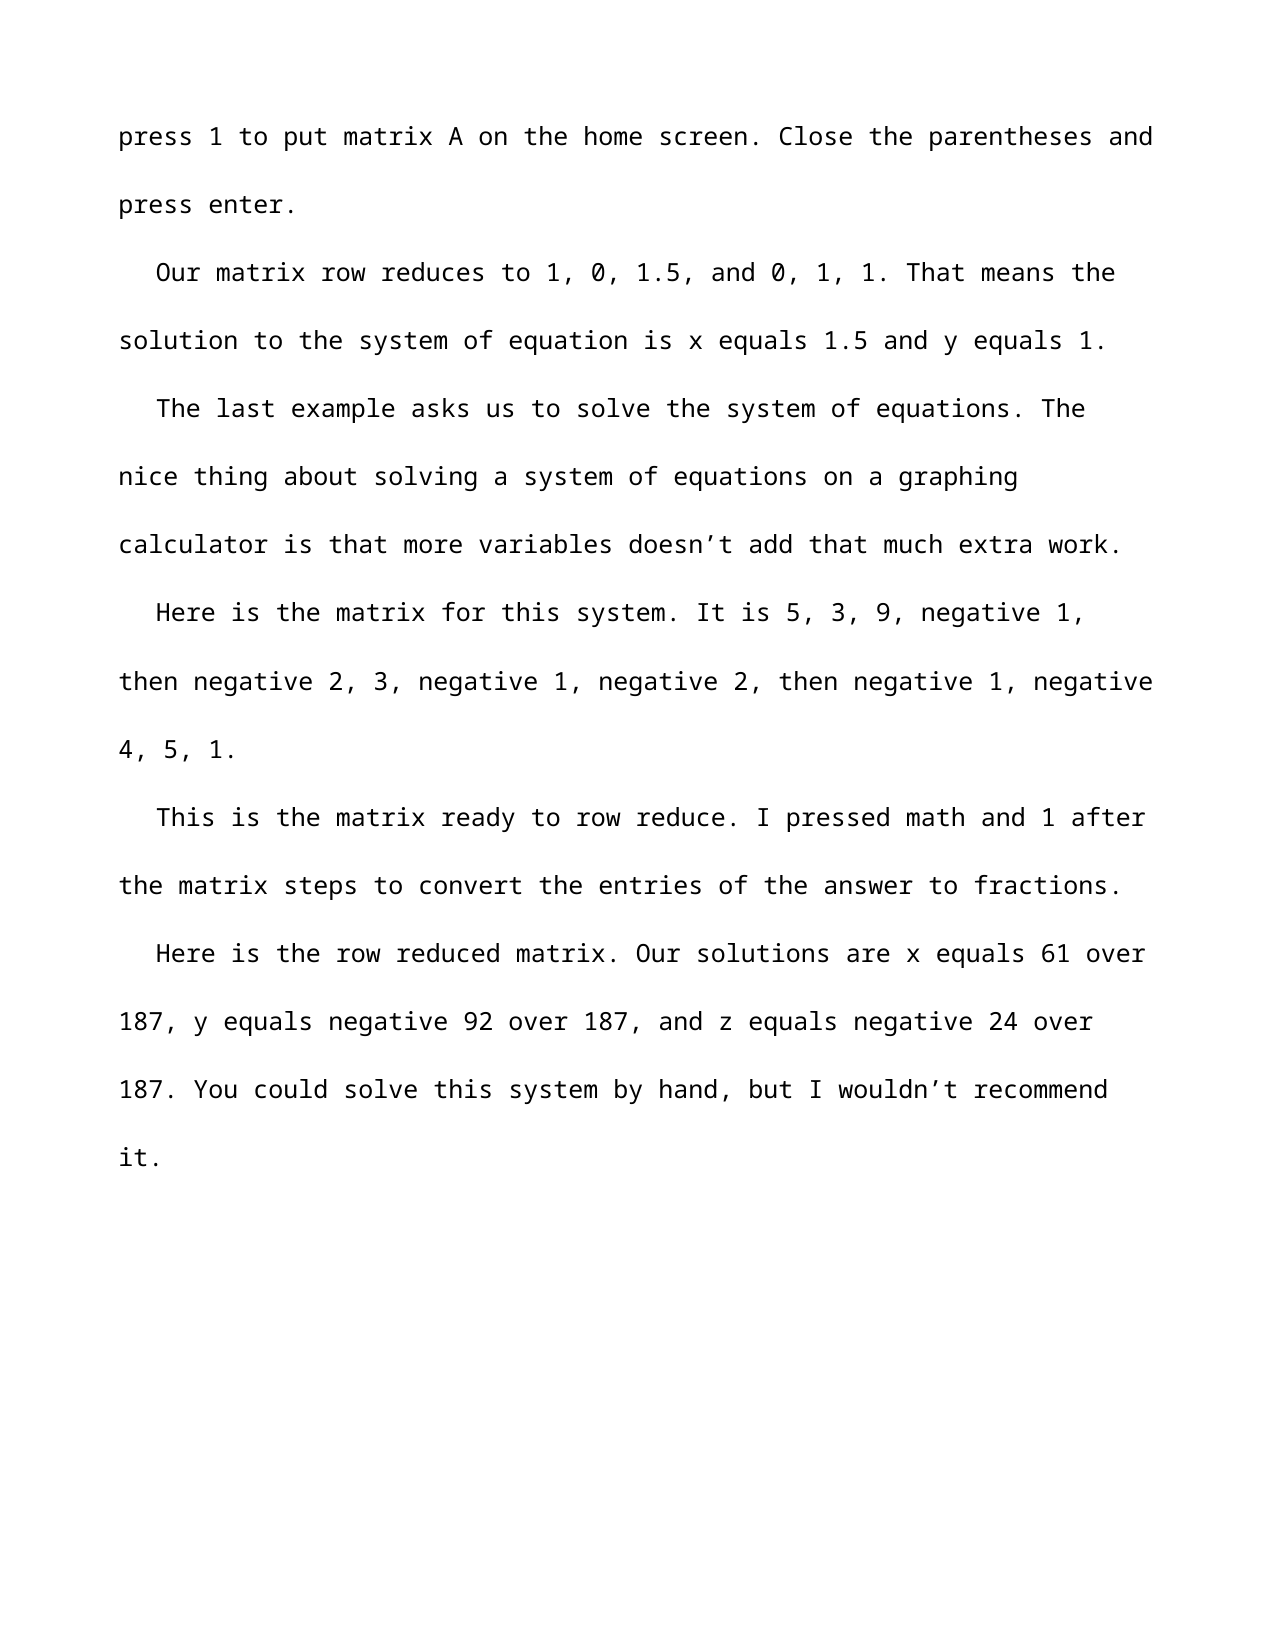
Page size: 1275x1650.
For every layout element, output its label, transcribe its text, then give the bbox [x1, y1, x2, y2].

text This is the matrix ready to row reduce. I pressed math and 1 after the matrix steps to convert the entries of the answer to fractions. [118, 799, 1157, 902]
text Here is the row reduced matrix. Our solutions are x equals 61 over 187, y equals negative 92 over 187, and z equals negative 24 over 187. You could solve this system by hand, but I wouldn’t recommend it. [118, 936, 1157, 1174]
text Our matrix row reduces to 1, 0, 1.5, and 0, 1, 1. That means the solution to the system of equation is x equals 1.5 and y equals 1. [118, 254, 1157, 357]
text Here is the matrix for this system. It is 5, 3, 9, negative 1, then negative 2, 3, negative 1, negative 2, then negative 1, negative 4, 5, 1. [118, 595, 1157, 765]
text press 1 to put matrix A on the home screen. Close the parentheses and press enter. [118, 118, 1157, 220]
text The last example asks us to solve the system of equations. The nice thing about solving a system of equations on a graphing calculator is that more variables doesn’t add that much extra work. [118, 391, 1157, 561]
